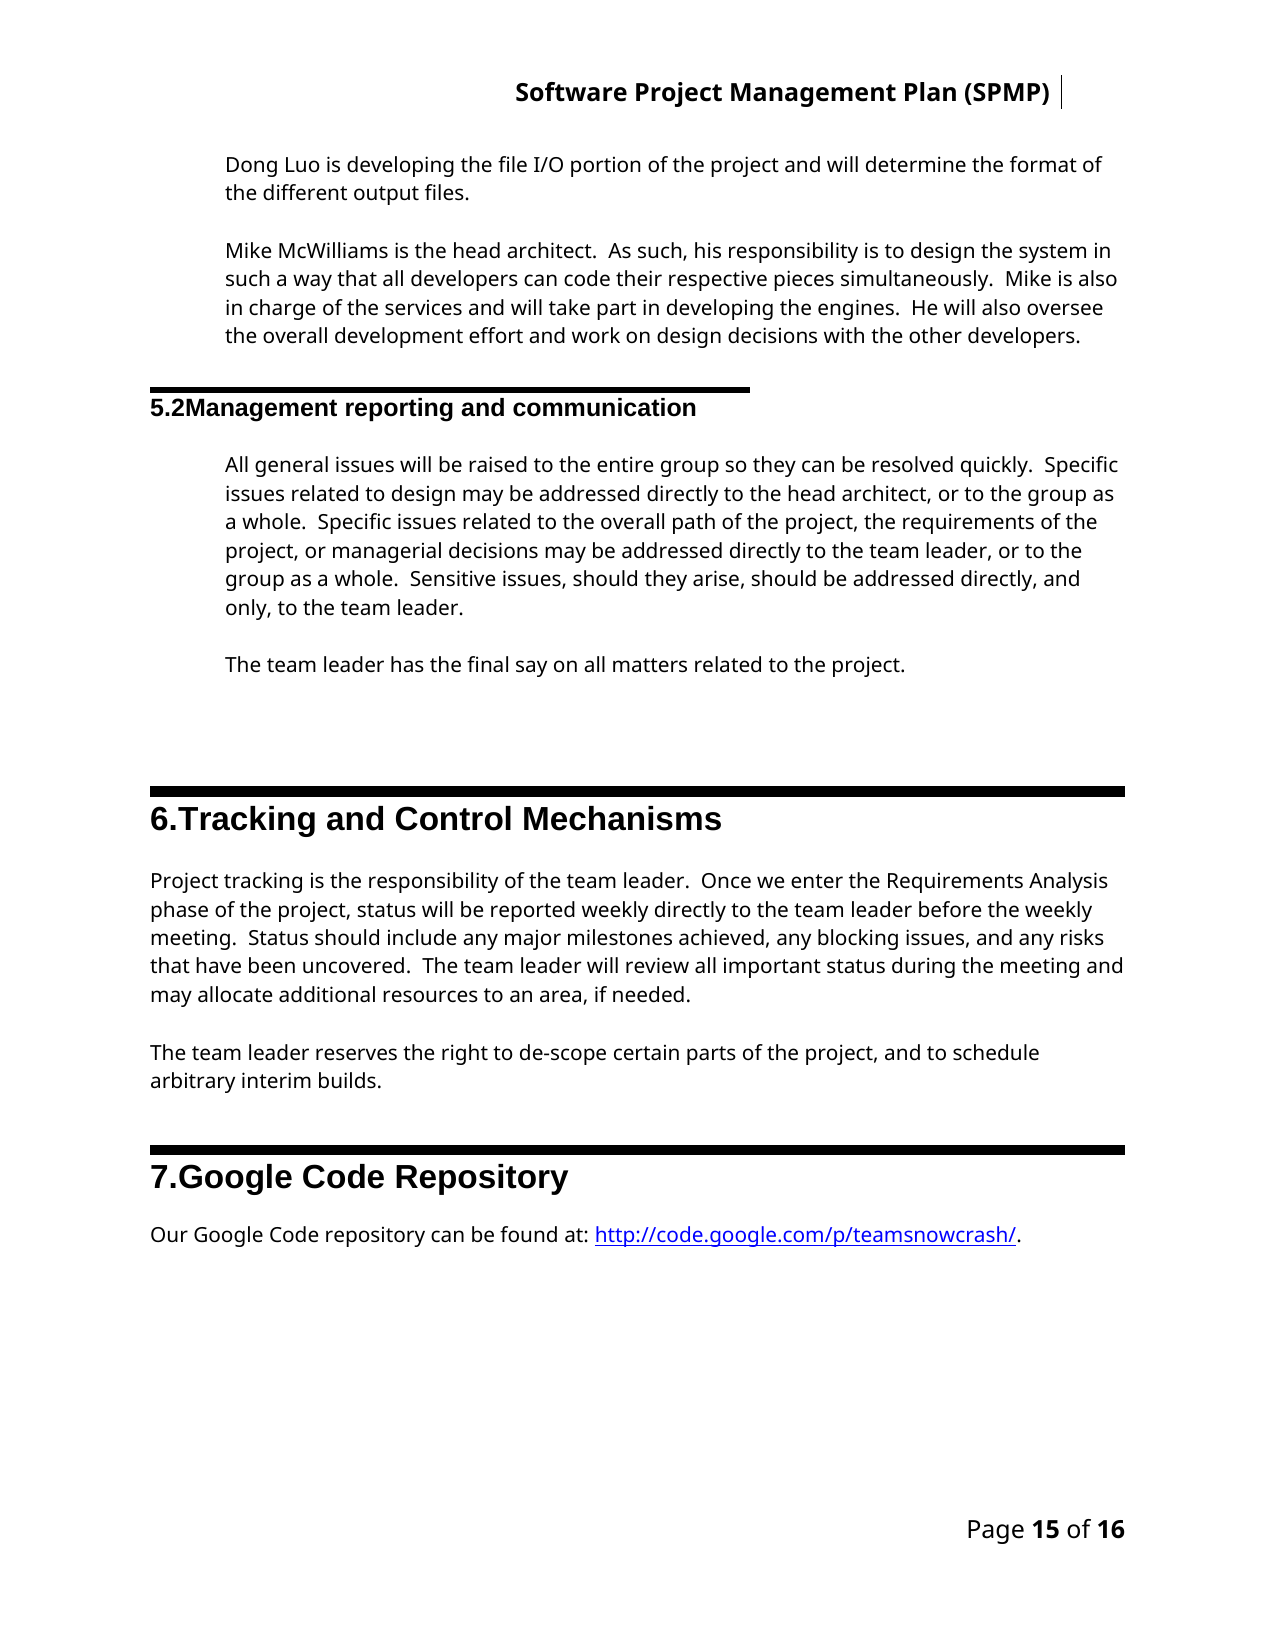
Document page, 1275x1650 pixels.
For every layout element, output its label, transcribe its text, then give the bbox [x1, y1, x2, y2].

text Mike McWilliams is the head architect. As such, his responsibility is to design the system in such a way that all developers can code their respective pieces simultaneously. Mike is also in charge of the services and will take part in developing the engines. He will also oversee the overall development effort and work on design decisions with the other developers. [225, 236, 1125, 350]
subtitle Management reporting and communication [150, 393, 750, 421]
text All general issues will be raised to the entire group so they can be resolved quickly. Specific issues related to design may be addressed directly to the head architect, or to the group as a whole. Specific issues related to the overall path of the project, the requirements of the project, or managerial decisions may be addressed directly to the team leader, or to the group as a whole. Sensitive issues, should they arise, should be addressed directly, and only, to the team leader. [225, 450, 1125, 621]
text Project tracking is the responsibility of the team leader. Once we enter the Requirements Analysis phase of the project, status will be reported weekly directly to the team leader before the weekly meeting. Status should include any major milestones achieved, any blocking issues, and any risks that have been uncovered. The team leader will review all important status during the meeting and may allocate additional resources to an area, if needed. [150, 866, 1125, 1008]
subtitle Tracking and Control Mechanisms [150, 797, 1125, 837]
subtitle Google Code Repository [150, 1155, 1125, 1196]
text Our Google Code repository can be found at: http://code.google.com/p/teamsnowcrash/. [150, 1221, 1125, 1249]
text Dong Luo is developing the file I/O portion of the project and will determine the format of the different output files. [225, 150, 1125, 207]
text The team leader reserves the right to de-scope certain parts of the project, and to schedule arbitrary interim builds. [150, 1038, 1125, 1094]
text The team leader has the final say on all matters related to the project. [225, 650, 1125, 679]
